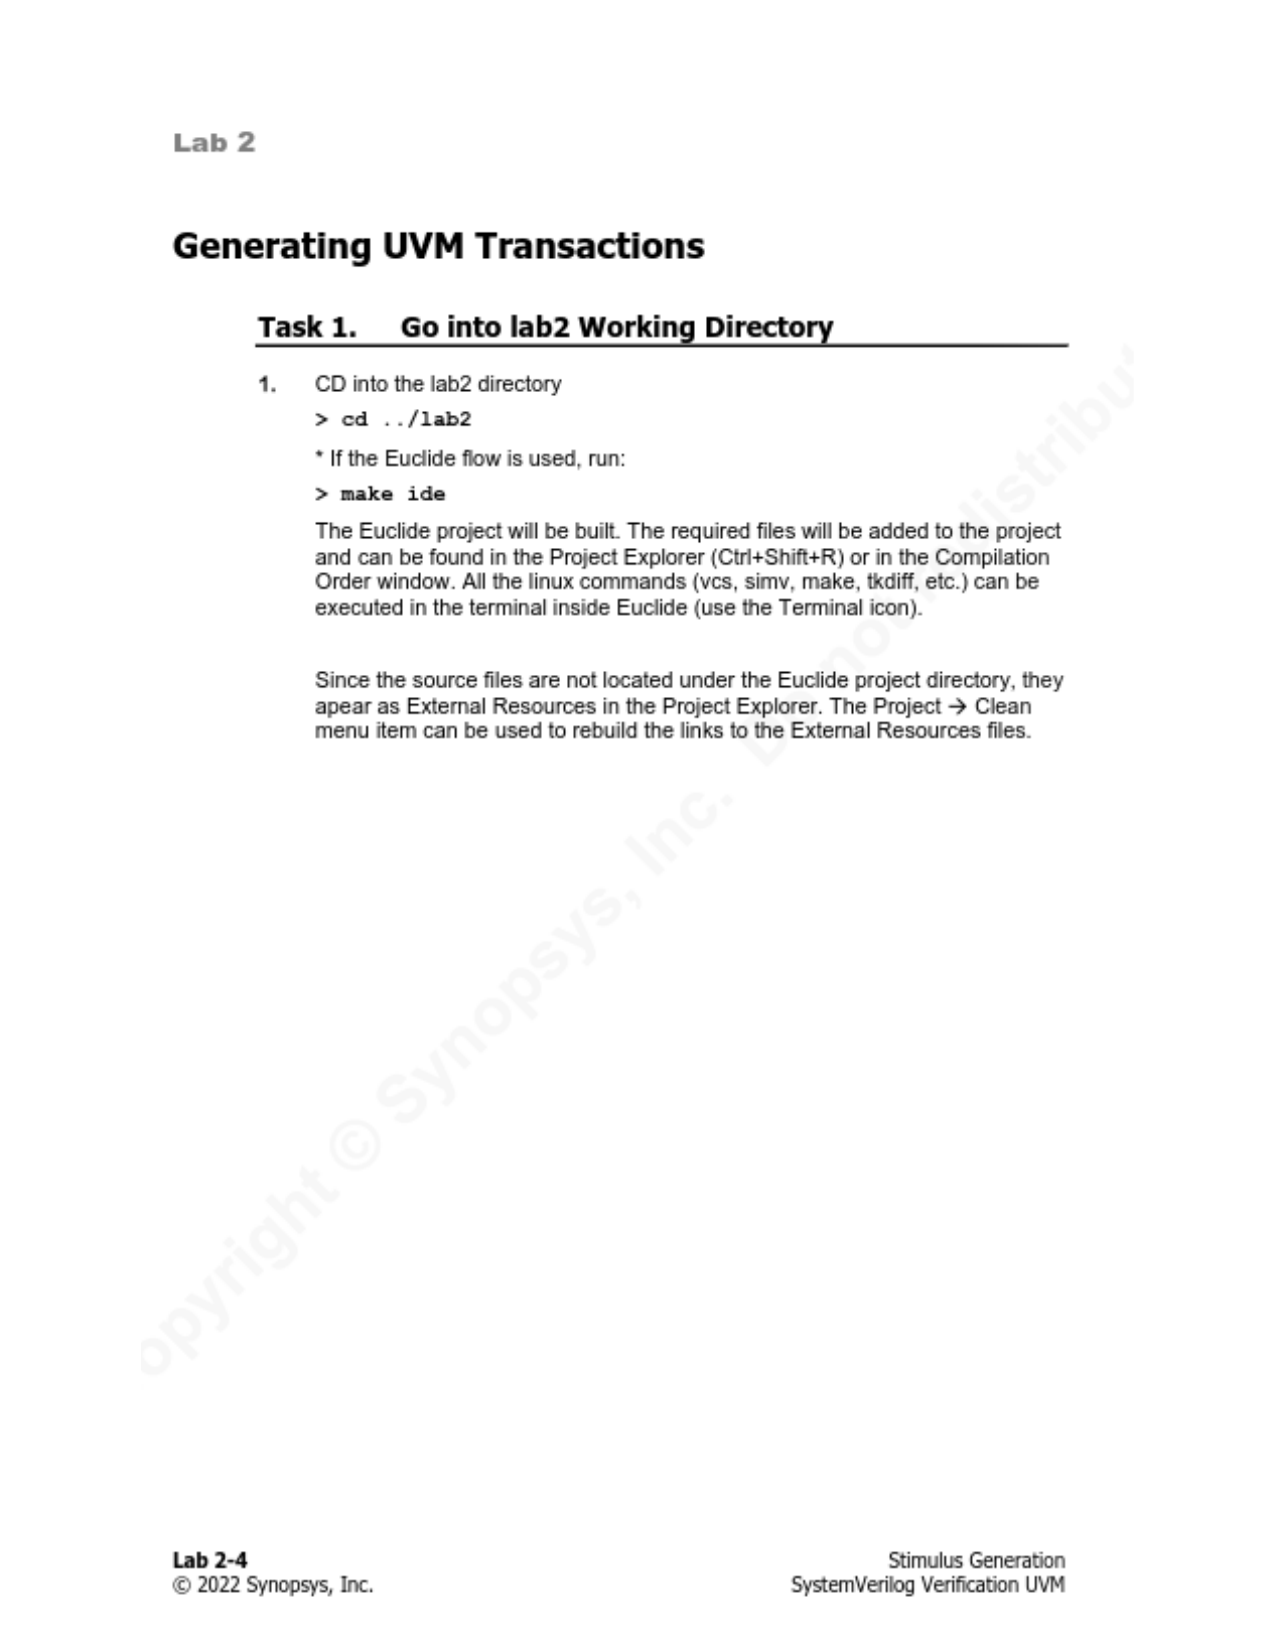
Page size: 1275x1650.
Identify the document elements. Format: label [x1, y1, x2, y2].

picture [141, 118, 1134, 1639]
